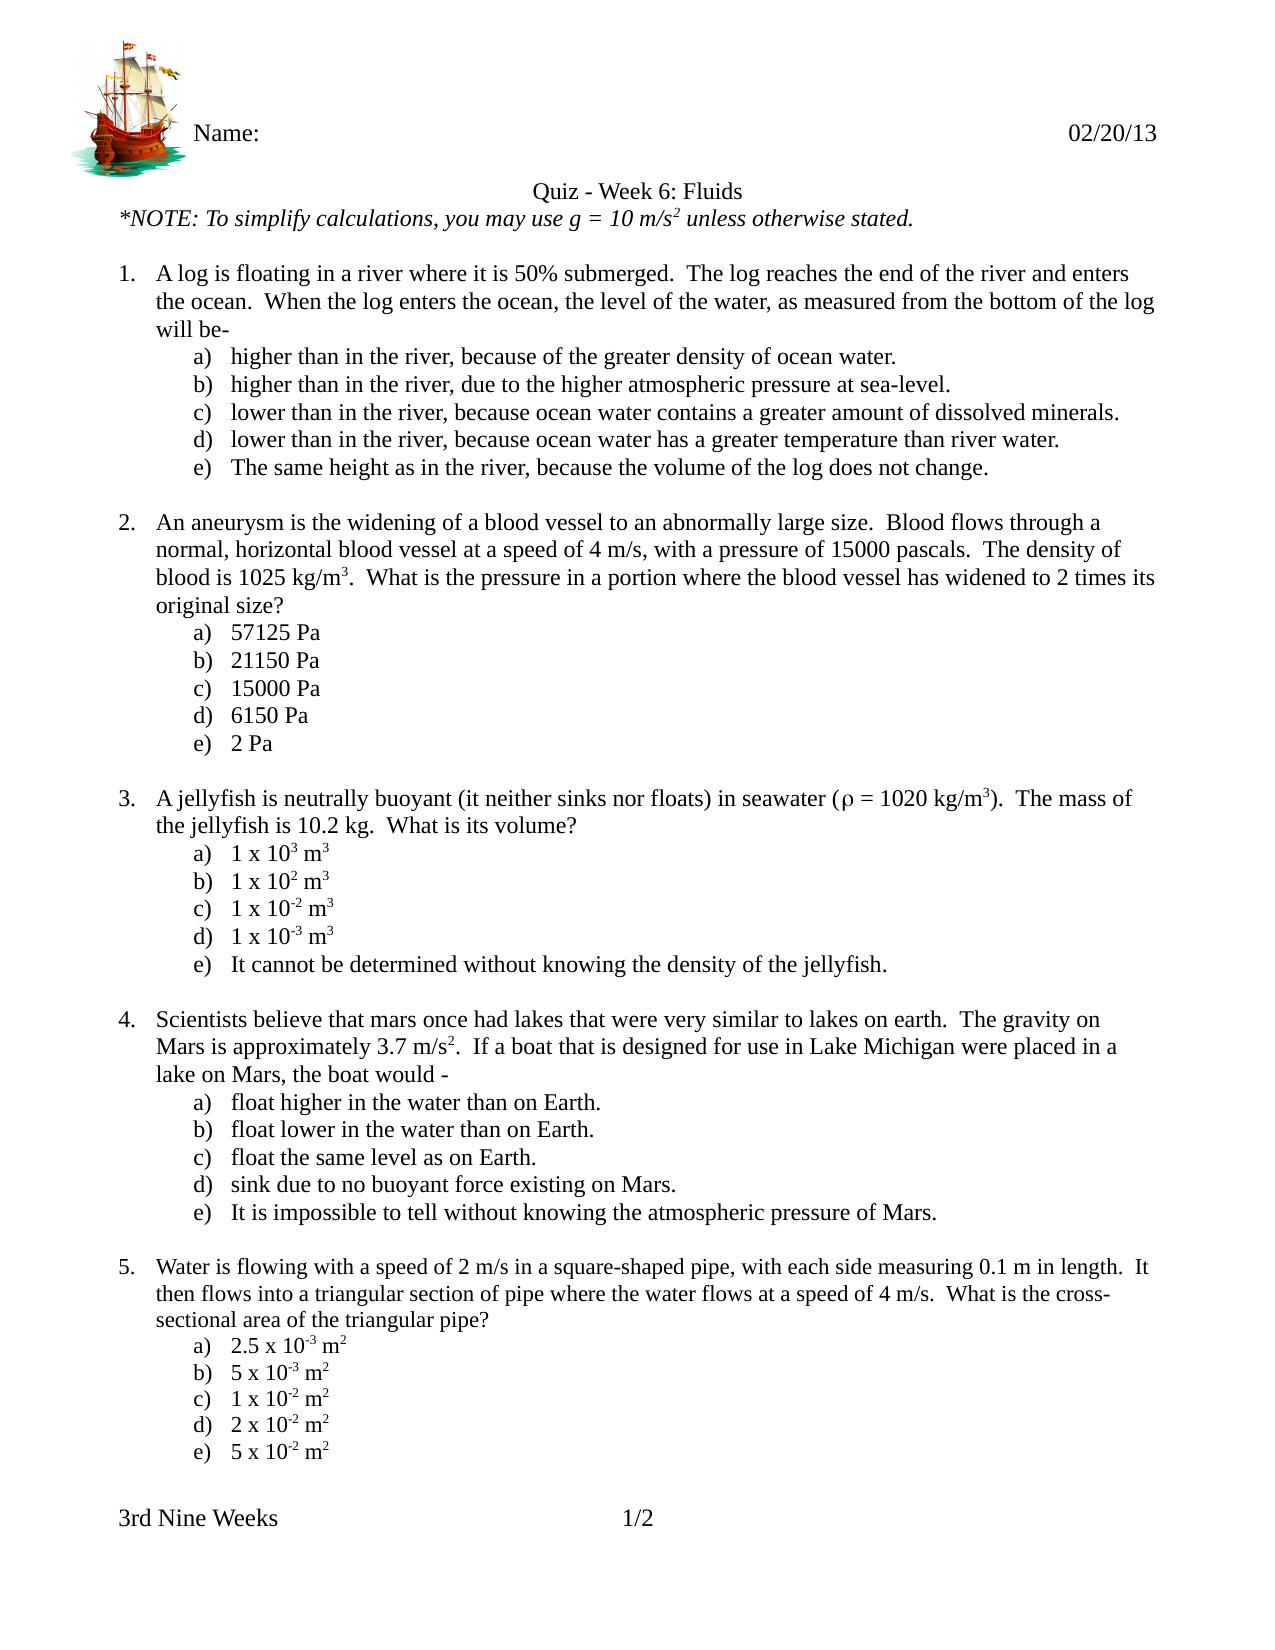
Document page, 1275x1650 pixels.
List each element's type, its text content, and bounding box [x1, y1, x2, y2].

list 1 x 10-2 m3 [193, 894, 1157, 922]
list 2 x 10-2 m2 [193, 1411, 1157, 1438]
list float higher in the water than on Earth. [193, 1088, 1157, 1115]
list lower than in the river, because ocean water has a greater temperature than river water. [193, 425, 1157, 453]
text Quiz - Week 6: Fluids [118, 176, 1157, 204]
list 5 x 10-3 m2 [193, 1359, 1157, 1385]
list An aneurysm is the widening of a blood vessel to an abnormally large size. Blood flows through a normal, horizontal blood vessel at a speed of 4 m/s, with a pressure of 15000 pascals. The density of blood is 1025 kg/m3. What is the pressure in a portion where the blood vessel has widened to 2 times its original size? [118, 508, 1157, 618]
list higher than in the river, due to the higher atmospheric pressure at sea-level. [193, 370, 1157, 397]
list 21150 Pa [193, 646, 1157, 673]
list It cannot be determined without knowing the density of the jellyfish. [193, 949, 1157, 977]
list sink due to no buoyant force existing on Mars. [193, 1170, 1157, 1198]
list 1 x 102 m3 [193, 867, 1157, 894]
list lower than in the river, because ocean water contains a greater amount of dissolved minerals. [193, 397, 1157, 425]
list A jellyfish is neutrally buoyant (it neither sinks nor floats) in seawater (r = 1020 kg/m3). The mass of the jellyfish is 10.2 kg. What is its volume? [118, 784, 1157, 839]
list 2 Pa [193, 729, 1157, 756]
list 1 x 10-2 m2 [193, 1385, 1157, 1411]
list float the same level as on Earth. [193, 1143, 1157, 1170]
list 6150 Pa [193, 701, 1157, 729]
list It is impossible to tell without knowing the atmospheric pressure of Mars. [193, 1198, 1157, 1226]
list 57125 Pa [193, 618, 1157, 646]
picture [68, 41, 186, 177]
list A log is floating in a river where it is 50% submerged. The log reaches the end of the river and enters the ocean. When the log enters the ocean, the level of the water, as measured from the bottom of the log will be- [118, 259, 1157, 342]
list Scientists believe that mars once had lakes that were very similar to lakes on earth. The gravity on Mars is approximately 3.7 m/s2. If a boat that is designed for use in Lake Michigan were placed in a lake on Mars, the boat would - [118, 1005, 1157, 1088]
text *NOTE: To simplify calculations, you may use g = 10 m/s2 unless otherwise stated. [118, 204, 1157, 232]
list float lower in the water than on Earth. [193, 1115, 1157, 1143]
list 5 x 10-2 m2 [193, 1438, 1157, 1464]
list The same height as in the river, because the volume of the log does not change. [193, 453, 1157, 480]
list 1 x 103 m3 [193, 839, 1157, 867]
list higher than in the river, because of the greater density of ocean water. [193, 342, 1157, 370]
list 2.5 x 10-3 m2 [193, 1332, 1157, 1359]
list 15000 Pa [193, 673, 1157, 701]
list Water is flowing with a speed of 2 m/s in a square-shaped pipe, with each side measuring 0.1 m in length. It then flows into a triangular section of pipe where the water flows at a speed of 4 m/s. What is the cross-sectional area of the triangular pipe? [118, 1253, 1157, 1332]
list 1 x 10-3 m3 [193, 922, 1157, 949]
